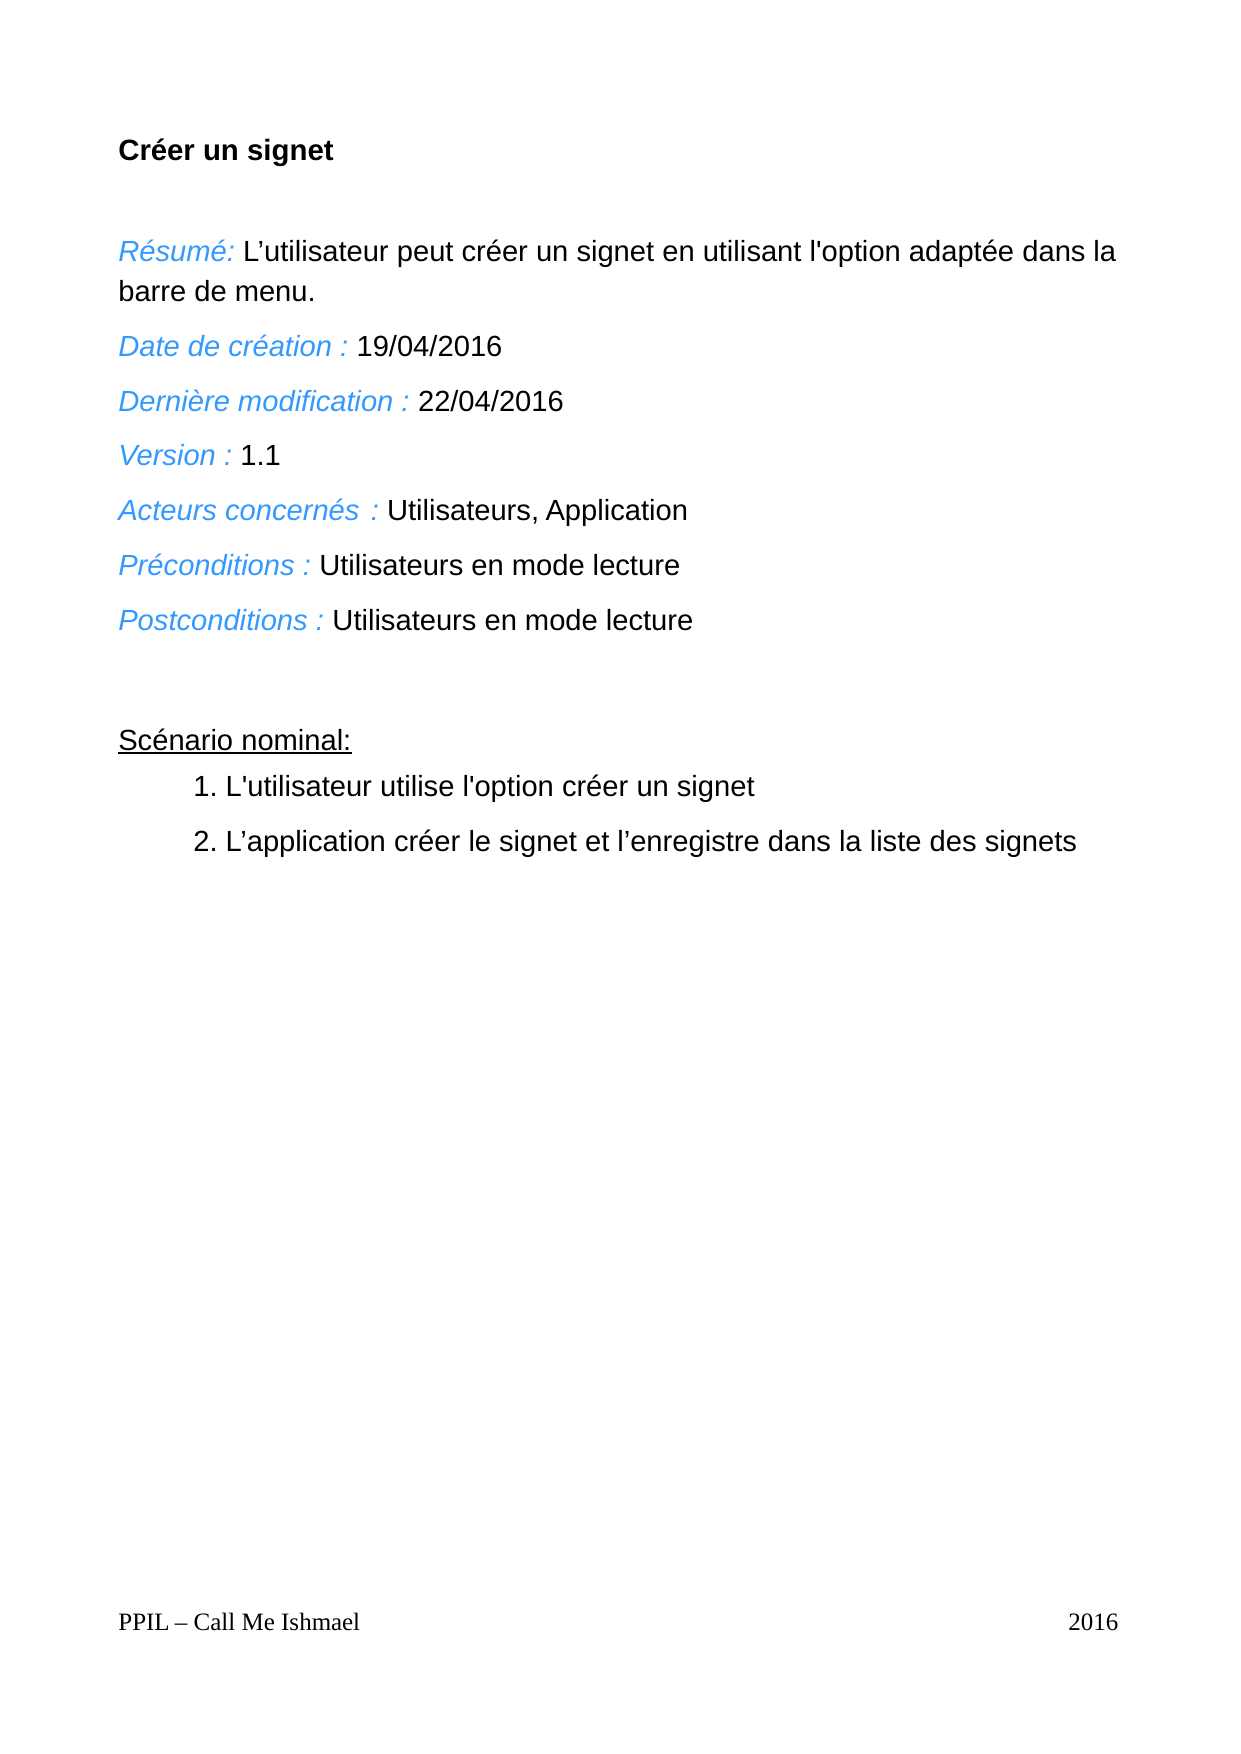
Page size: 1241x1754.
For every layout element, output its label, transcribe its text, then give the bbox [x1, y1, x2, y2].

text Date de création : 19/04/2016 [118, 329, 1122, 362]
text Version : 1.1 [118, 438, 1122, 472]
text Dernière modification : 22/04/2016 [118, 383, 1122, 417]
text Postconditions : Utilisateurs en mode lecture [118, 603, 1122, 636]
text Résumé: L’utilisateur peut créer un signet en utilisant l'option adaptée dans la barre de menu. [118, 234, 1122, 307]
text Acteurs concernés : Utilisateurs, Application [118, 493, 1122, 527]
subtitle Scénario nominal: [118, 723, 1122, 756]
subtitle Créer un signet [118, 133, 1122, 166]
text 2. L’application créer le signet et l’enregistre dans la liste des signets [118, 823, 1122, 857]
text Préconditions : Utilisateurs en mode lecture [118, 548, 1122, 581]
text 1. L'utilisateur utilise l'option créer un signet [118, 769, 1122, 802]
